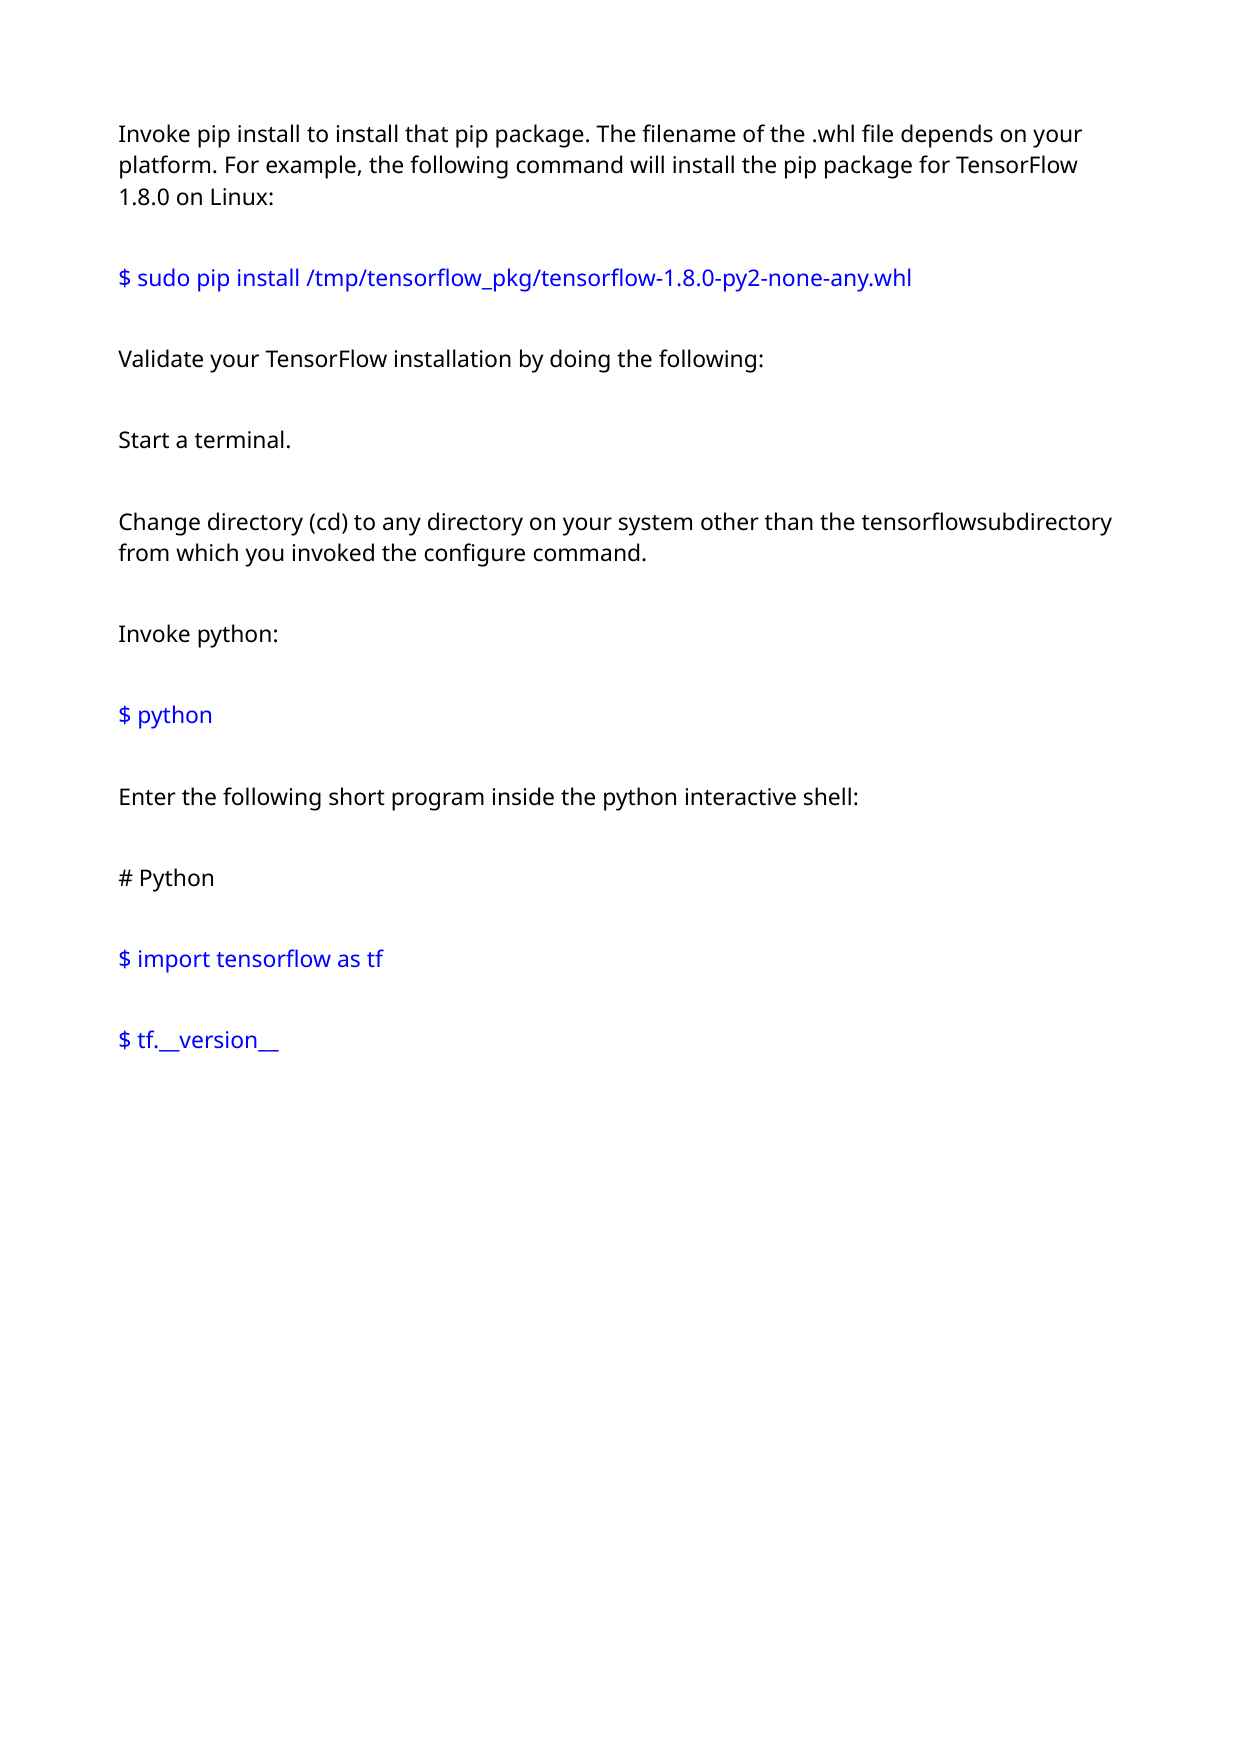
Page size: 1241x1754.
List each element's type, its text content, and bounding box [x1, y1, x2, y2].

text Enter the following short program inside the python interactive shell: [118, 781, 1122, 812]
text Invoke python: [118, 618, 1122, 649]
text $ import tensorflow as tf [118, 943, 1122, 974]
text Invoke pip install to install that pip package. The filename of the .whl file depends on your platform. For example, the following command will install the pip package for TensorFlow 1.8.0 on Linux: [118, 118, 1122, 212]
text $ python [118, 699, 1122, 731]
text Start a terminal. [118, 424, 1122, 456]
text $ sudo pip install /tmp/tensorflow_pkg/tensorflow-1.8.0-py2-none-any.whl [118, 262, 1122, 293]
text Change directory (cd) to any directory on your system other than the tensorflowsubdirectory from which you invoked the configure command. [118, 506, 1122, 568]
text # Python [118, 862, 1122, 893]
text Validate your TensorFlow installation by doing the following: [118, 343, 1122, 374]
text $ tf.__version__ [118, 1024, 1122, 1056]
